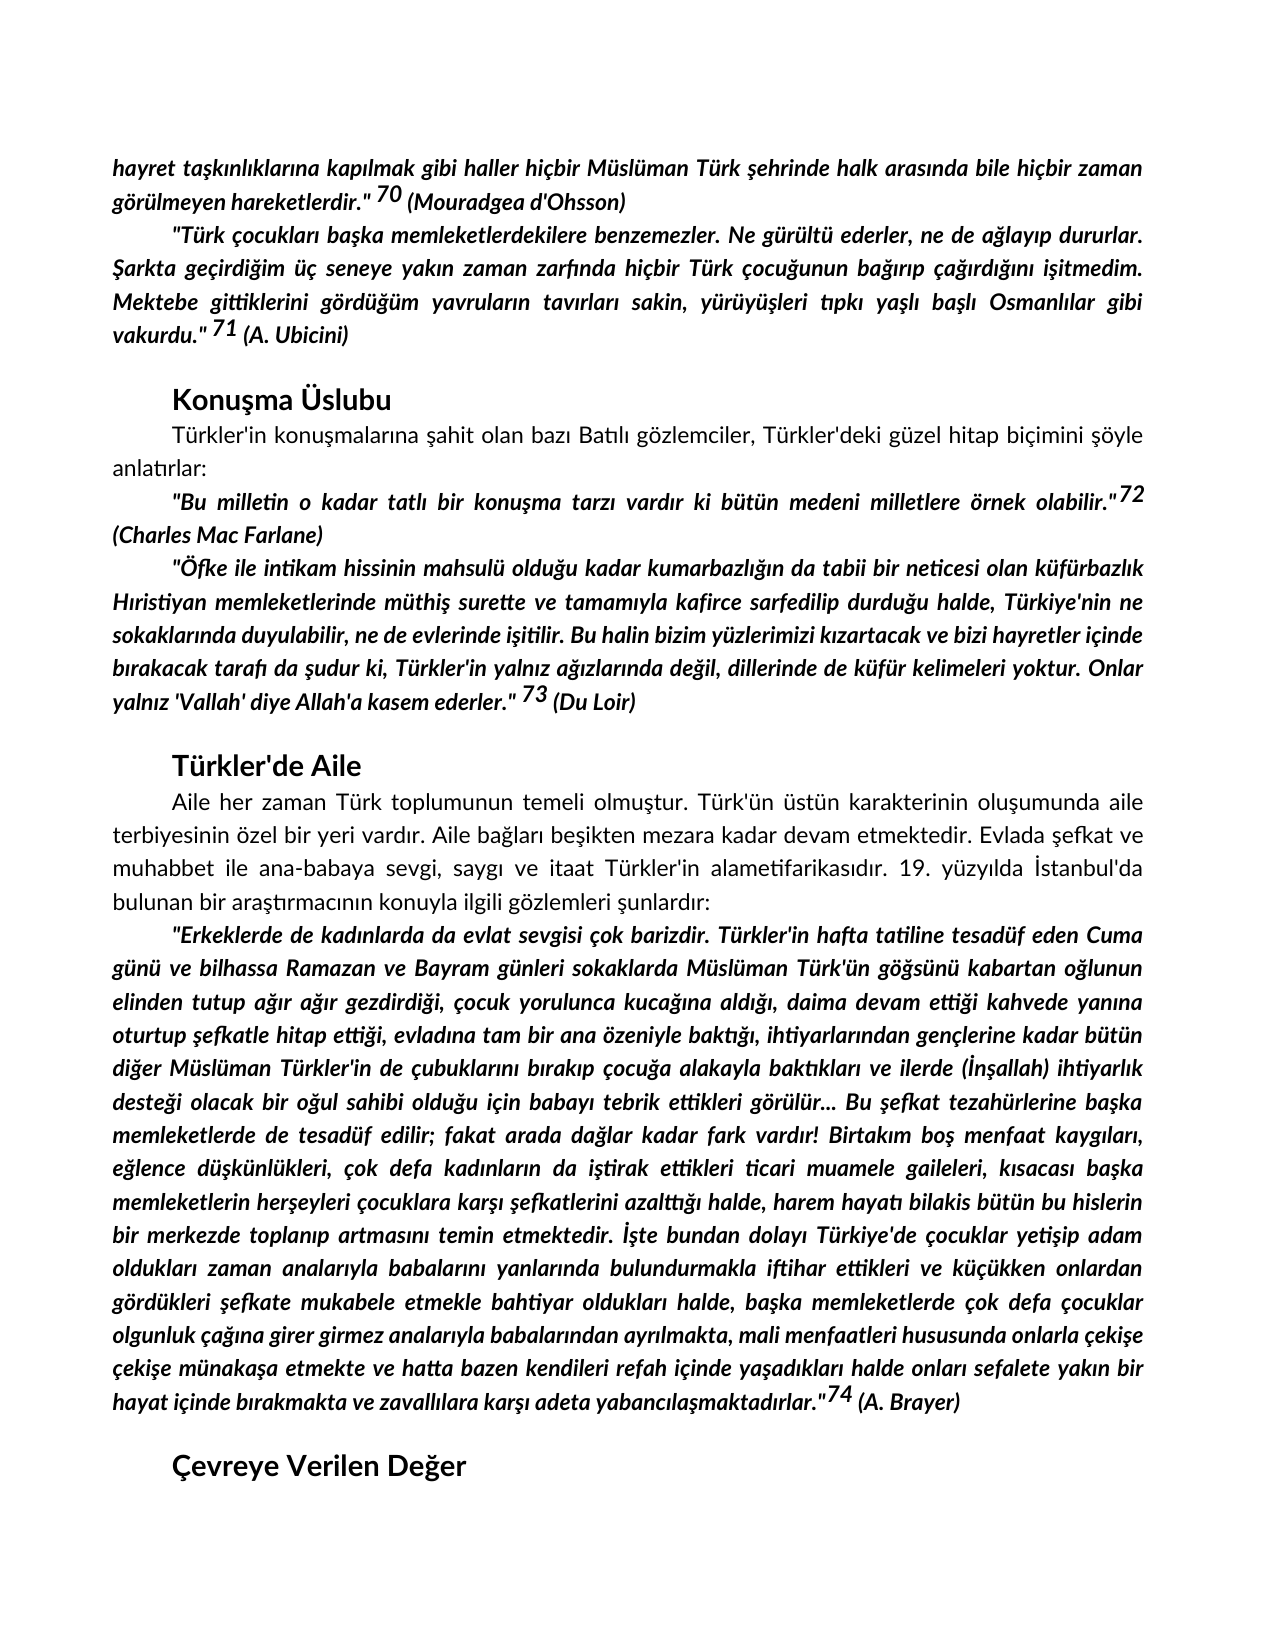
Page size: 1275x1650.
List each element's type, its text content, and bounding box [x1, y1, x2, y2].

text Konuşma Üslubu [112, 383, 1145, 417]
text Türkler'de Aile [112, 750, 1145, 783]
text "Bu milletin o kadar tatlı bir konuşma tarzı vardır ki bütün medeni milletlere örnek olabilir."72 (Charles Mac Farlane) [112, 483, 1145, 550]
text Çevreye Verilen Değer [112, 1450, 1145, 1483]
text hayret taşkınlıklarına kapılmak gibi haller hiçbir Müslüman Türk şehrinde halk arasında bile hiçbir zaman görülmeyen hareketlerdir." 70 (Mouradgea d'Ohsson) [112, 150, 1145, 217]
text "Türk çocukları başka memleketlerdekilere benzemezler. Ne gürültü ederler, ne de ağlayıp dururlar. Şarkta geçirdiğim üç seneye yakın zaman zarfında hiçbir Türk çocuğunun bağırıp çağırdığını işitmedim. Mektebe gittiklerini gördüğüm yavruların tavırları sakin, yürüyüşleri tıpkı yaşlı başlı Osmanlılar gibi vakurdu." 71 (A. Ubicini) [112, 217, 1145, 350]
text "Öfke ile intikam hissinin mahsulü olduğu kadar kumarbazlığın da tabii bir neticesi olan küfürbazlık Hıristiyan memleketlerinde müthiş surette ve tamamıyla kafirce sarfedilip durduğu halde, Türkiye'nin ne sokaklarında duyulabilir, ne de evlerinde işitilir. Bu halin bizim yüzlerimizi kızartacak ve bizi hayretler içinde bırakacak tarafı da şudur ki, Türkler'in yalnız ağızlarında değil, dillerinde de küfür kelimeleri yoktur. Onlar yalnız 'Vallah' diye Allah'a kasem ederler." 73 (Du Loir) [112, 550, 1145, 717]
text Türkler'in konuşmalarına şahit olan bazı Batılı gözlemciler, Türkler'deki güzel hitap biçimini şöyle anlatırlar: [112, 417, 1145, 483]
text "Erkeklerde de kadınlarda da evlat sevgisi çok barizdir. Türkler'in hafta tatiline tesadüf eden Cuma günü ve bilhassa Ramazan ve Bayram günleri sokaklarda Müslüman Türk'ün göğsünü kabartan oğlunun elinden tutup ağır ağır gezdirdiği, çocuk yorulunca kucağına aldığı, daima devam ettiği kahvede yanına oturtup şefkatle hitap ettiği, evladına tam bir ana özeniyle baktığı, ihtiyarlarından gençlerine kadar bütün diğer Müslüman Türkler'in de çubuklarını bırakıp çocuğa alakayla baktıkları ve ilerde (İnşallah) ihtiyarlık desteği olacak bir oğul sahibi olduğu için babayı tebrik ettikleri görülür... Bu şefkat tezahürlerine başka memleketlerde de tesadüf edilir; fakat arada dağlar kadar fark vardır! Birtakım boş menfaat kaygıları, eğlence düşkünlükleri, çok defa kadınların da iştirak ettikleri ticari muamele gaileleri, kısacası başka memleketlerin herşeyleri çocuklara karşı şefkatlerini azalttığı halde, harem hayatı bilakis bütün bu hislerin bir merkezde toplanıp artmasını temin etmektedir. İşte bundan dolayı Türkiye'de çocuklar yetişip adam oldukları zaman analarıyla babalarını yanlarında bulundurmakla iftihar ettikleri ve küçükken onlardan gördükleri şefkate mukabele etmekle bahtiyar oldukları halde, başka memleketlerde çok defa çocuklar olgunluk çağına girer girmez analarıyla babalarından ayrılmakta, mali menfaatleri hususunda onlarla çekişe çekişe münakaşa etmekte ve hatta bazen kendileri refah içinde yaşadıkları halde onları sefalete yakın bir hayat içinde bırakmakta ve zavallılara karşı adeta yabancılaşmaktadırlar."74 (A. Brayer) [112, 917, 1145, 1417]
text Aile her zaman Türk toplumunun temeli olmuştur. Türk'ün üstün karakterinin oluşumunda aile terbiyesinin özel bir yeri vardır. Aile bağları beşikten mezara kadar devam etmektedir. Evlada şefkat ve muhabbet ile ana-babaya sevgi, saygı ve itaat Türkler'in alametifarikasıdır. 19. yüzyılda İstanbul'da bulunan bir araştırmacının konuyla ilgili gözlemleri şunlardır: [112, 783, 1145, 917]
